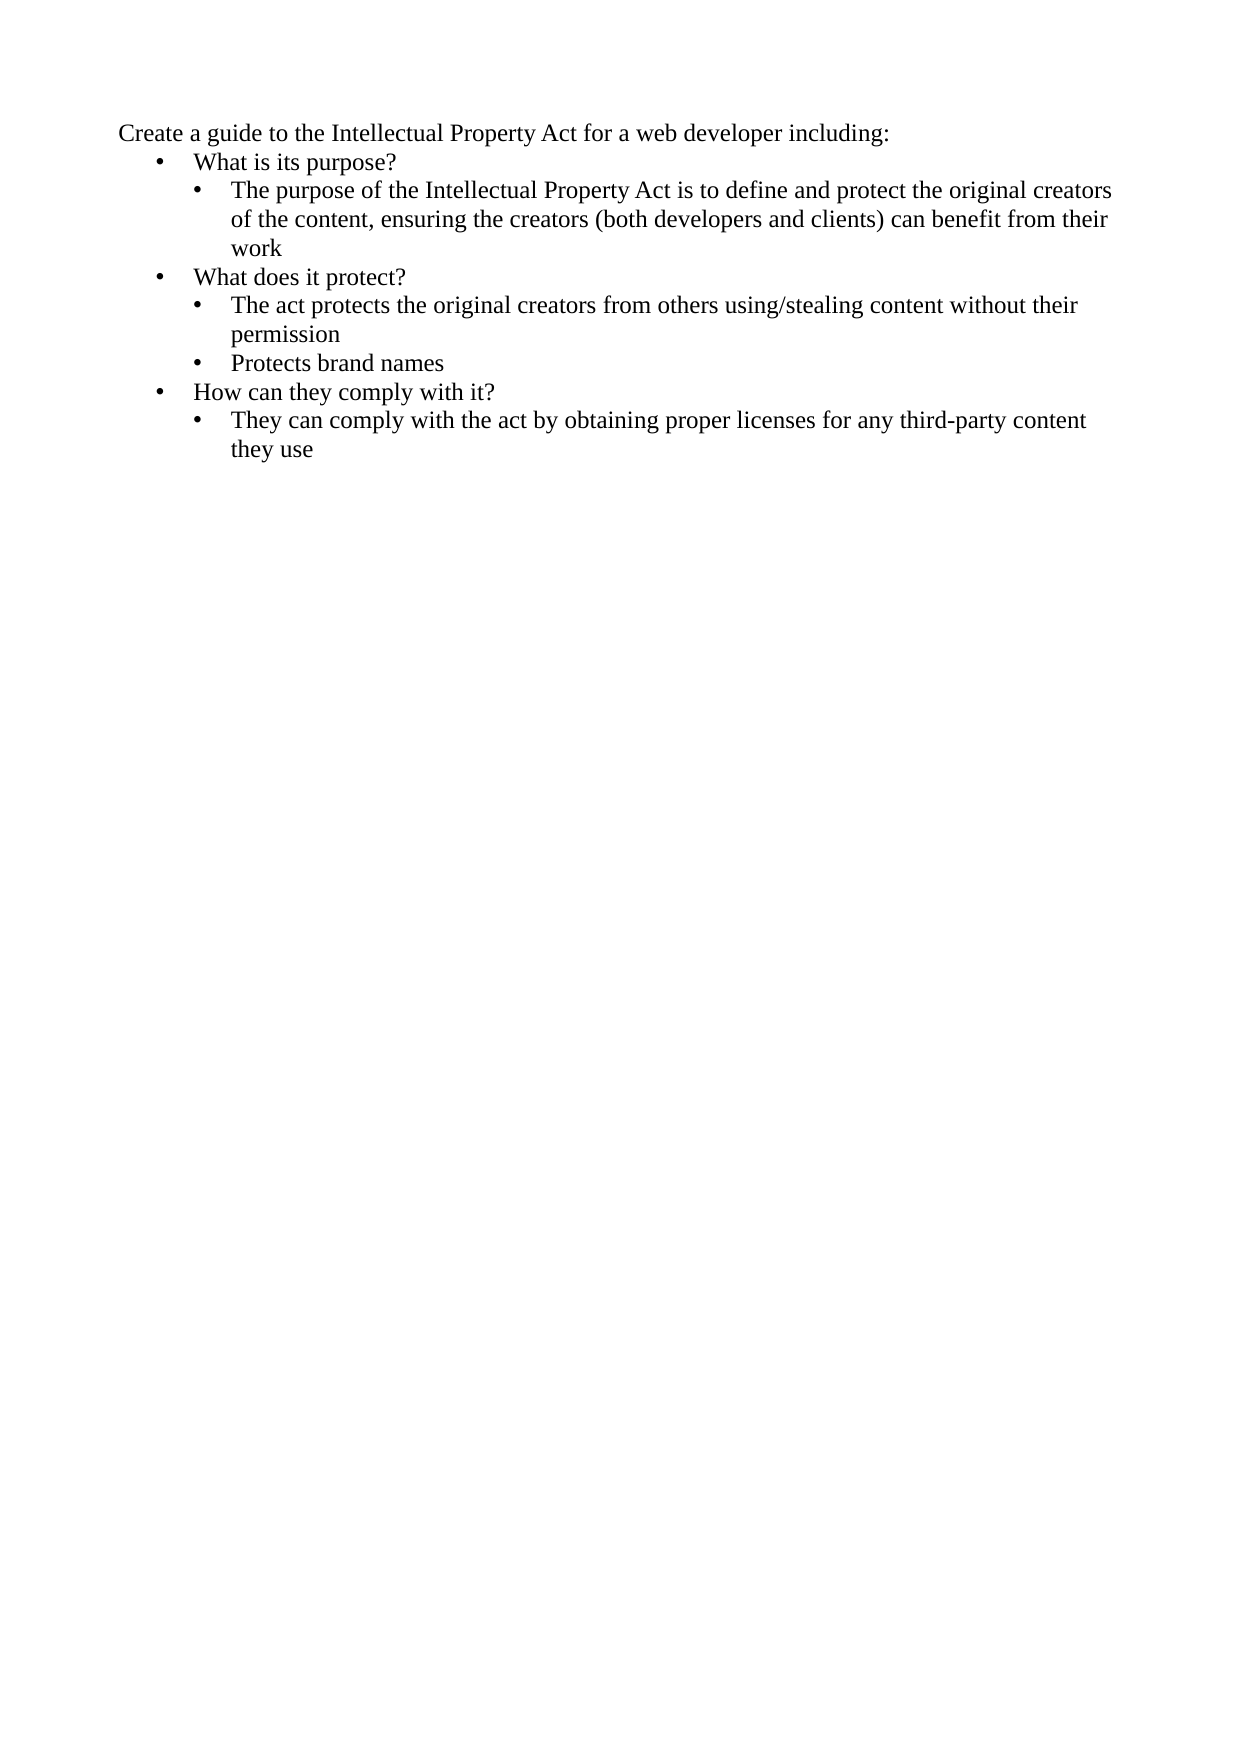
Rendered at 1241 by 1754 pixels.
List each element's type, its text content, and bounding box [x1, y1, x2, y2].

list What is its purpose? [156, 147, 1122, 176]
text Create a guide to the Intellectual Property Act for a web developer including: [118, 118, 1122, 147]
list Protects brand names [193, 348, 1122, 377]
list They can comply with the act by obtaining proper licenses for any third-party content they use [193, 406, 1122, 463]
list What does it protect? [156, 262, 1122, 291]
list The purpose of the Intellectual Property Act is to define and protect the original creators of the content, ensuring the creators (both developers and clients) can benefit from their work [193, 176, 1122, 262]
list The act protects the original creators from others using/stealing content without their permission [193, 291, 1122, 348]
list How can they comply with it? [156, 377, 1122, 406]
